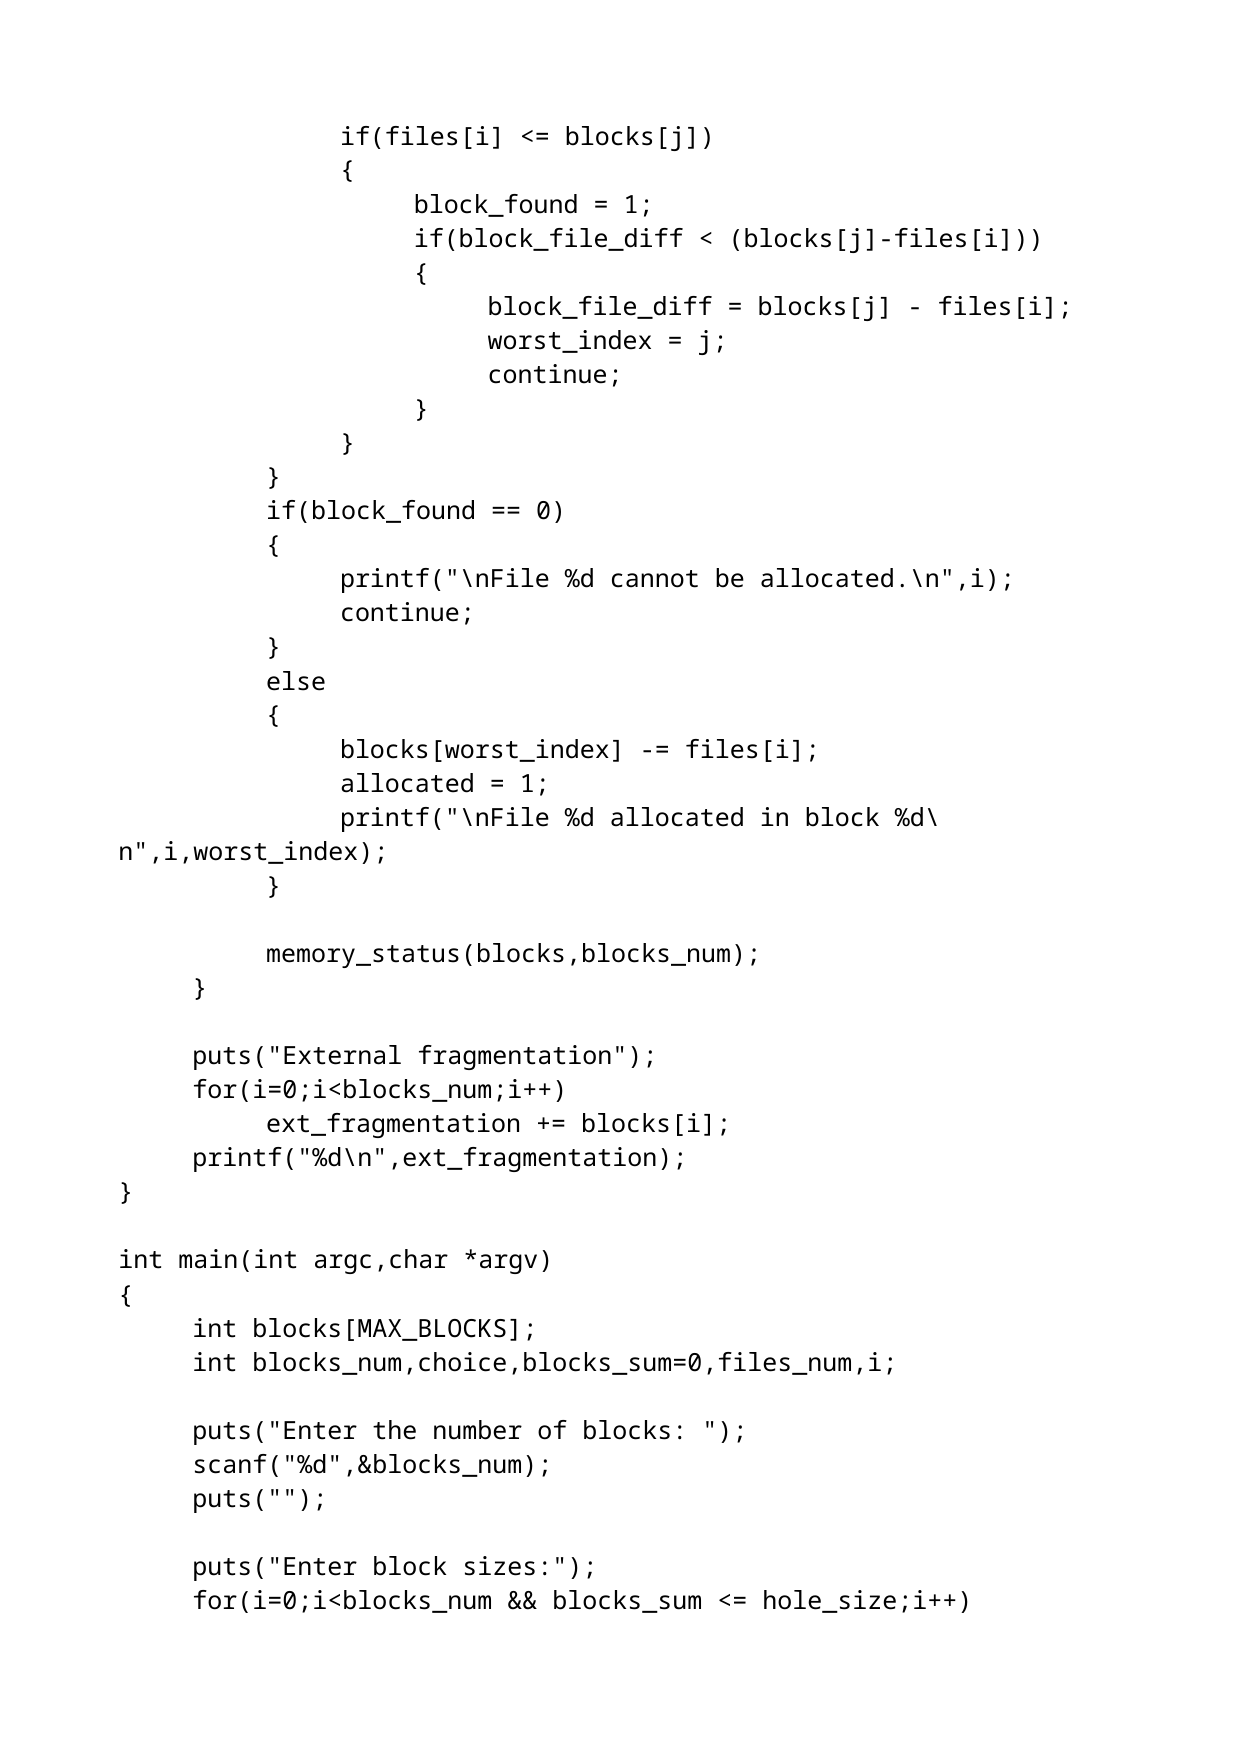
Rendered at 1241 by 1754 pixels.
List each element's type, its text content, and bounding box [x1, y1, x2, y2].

text { [118, 527, 1122, 561]
text for(i=0;i<blocks_num && blocks_sum <= hole_size;i++) [118, 1583, 1122, 1617]
text } [118, 867, 1122, 902]
text { [118, 1276, 1122, 1310]
text block_found = 1; [118, 186, 1122, 220]
text { [118, 697, 1122, 731]
text if(files[i] <= blocks[j]) [118, 118, 1122, 152]
text allocated = 1; [118, 765, 1122, 799]
text puts(""); [118, 1481, 1122, 1515]
text { [118, 152, 1122, 186]
text } [118, 970, 1122, 1004]
text else [118, 663, 1122, 697]
text if(block_found == 0) [118, 493, 1122, 527]
text worst_index = j; [118, 322, 1122, 357]
text memory_status(blocks,blocks_num); [118, 936, 1122, 970]
text if(block_file_diff < (blocks[j]-files[i])) [118, 220, 1122, 254]
text } [118, 425, 1122, 459]
text puts("Enter the number of blocks: "); [118, 1412, 1122, 1447]
text int blocks[MAX_BLOCKS]; [118, 1310, 1122, 1344]
text for(i=0;i<blocks_num;i++) [118, 1072, 1122, 1106]
text puts("Enter block sizes:"); [118, 1549, 1122, 1583]
text scanf("%d",&blocks_num); [118, 1447, 1122, 1481]
text continue; [118, 595, 1122, 629]
text } [118, 459, 1122, 493]
text continue; [118, 357, 1122, 391]
text int blocks_num,choice,blocks_sum=0,files_num,i; [118, 1344, 1122, 1378]
text puts("External fragmentation"); [118, 1038, 1122, 1072]
text ext_fragmentation += blocks[i]; [118, 1106, 1122, 1140]
text printf("\nFile %d allocated in block %d\n",i,worst_index); [118, 799, 1122, 867]
text } [118, 391, 1122, 425]
text blocks[worst_index] -= files[i]; [118, 731, 1122, 765]
text } [118, 1174, 1122, 1208]
text printf("%d\n",ext_fragmentation); [118, 1140, 1122, 1174]
text } [118, 629, 1122, 663]
text int main(int argc,char *argv) [118, 1242, 1122, 1276]
text printf("\nFile %d cannot be allocated.\n",i); [118, 561, 1122, 595]
text { [118, 254, 1122, 288]
text block_file_diff = blocks[j] - files[i]; [118, 288, 1122, 322]
